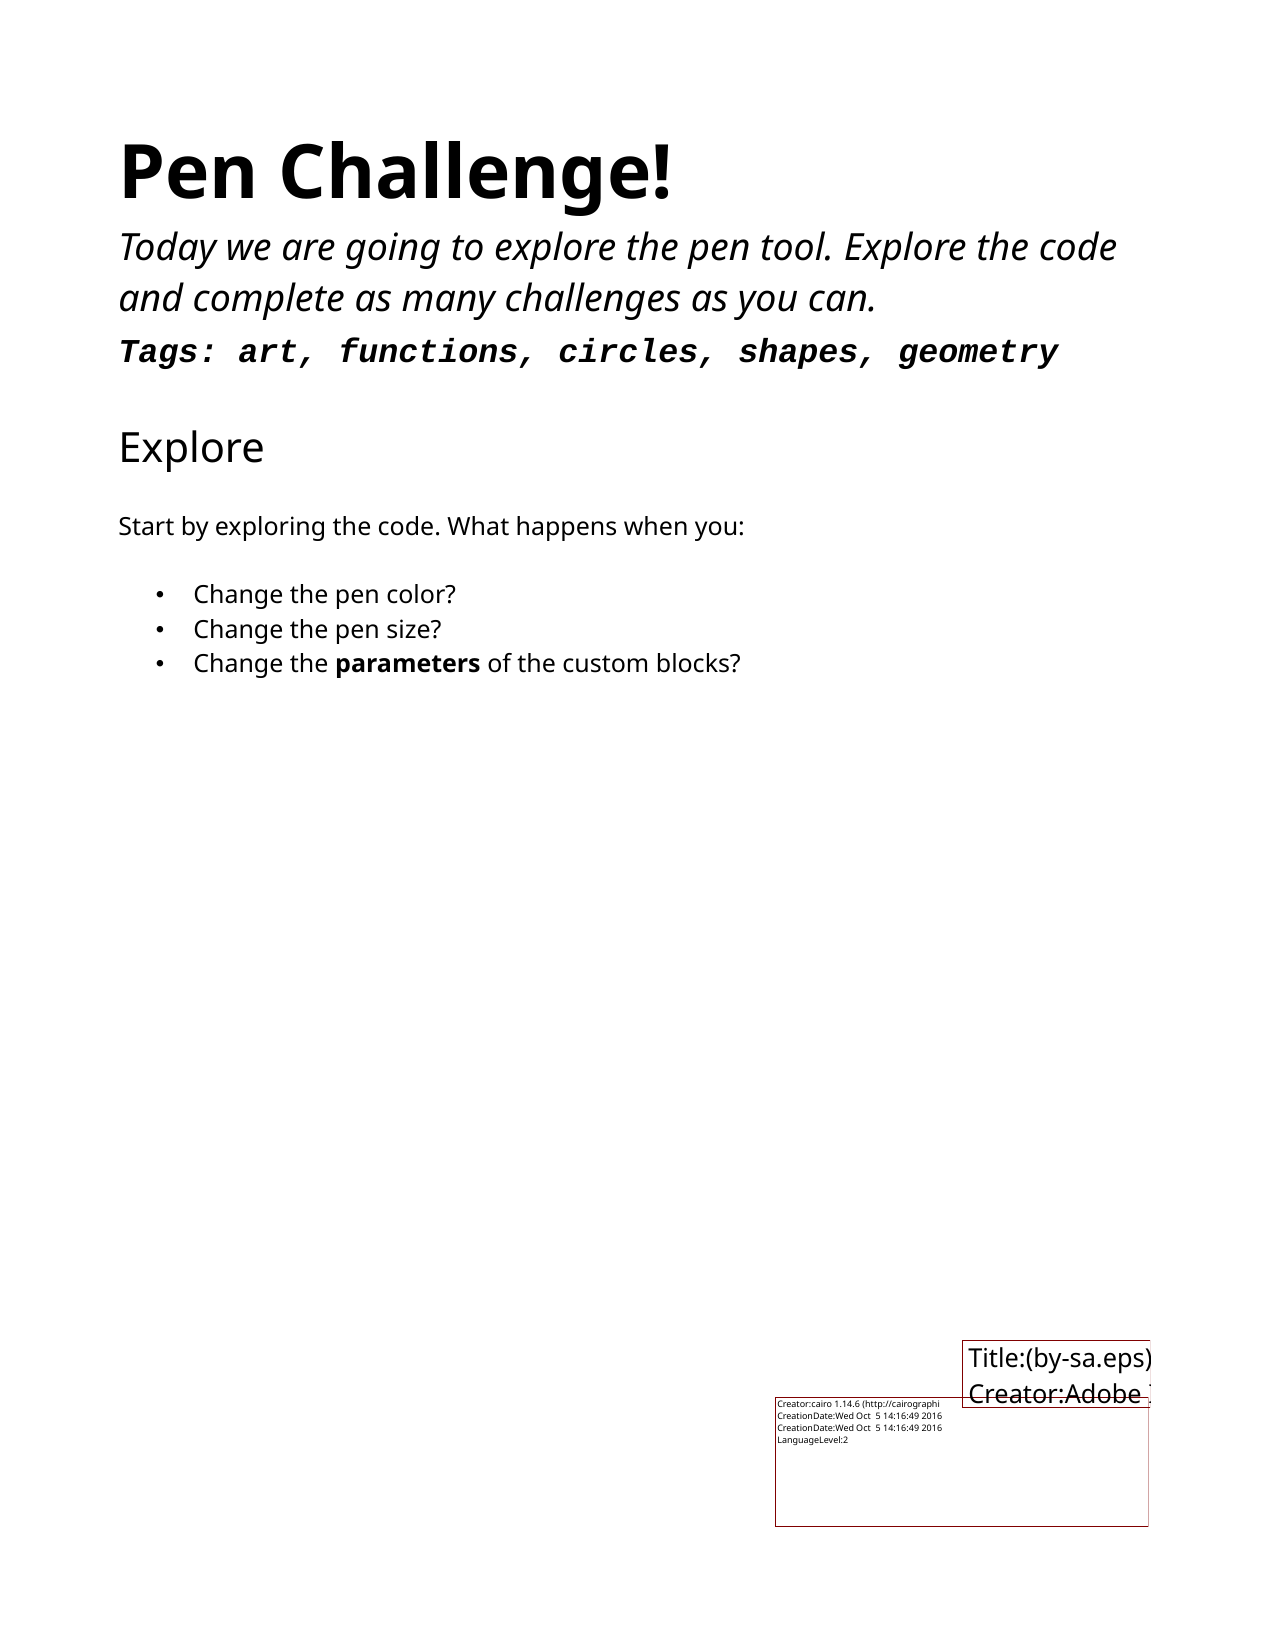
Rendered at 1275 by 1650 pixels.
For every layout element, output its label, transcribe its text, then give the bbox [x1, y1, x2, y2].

list Change the parameters of the custom blocks? [156, 645, 1157, 679]
text Explore [118, 418, 1157, 475]
text Pen Challenge! [118, 118, 1157, 220]
list Change the pen color? [156, 577, 1157, 611]
text Tags: art, functions, circles, shapes, geometry [118, 334, 1157, 372]
text Start by exploring the code. What happens when you: [118, 509, 1157, 543]
list Change the pen size? [156, 611, 1157, 645]
text Today we are going to explore the pen tool. Explore the code and complete as many challenges as you can. [118, 220, 1157, 322]
